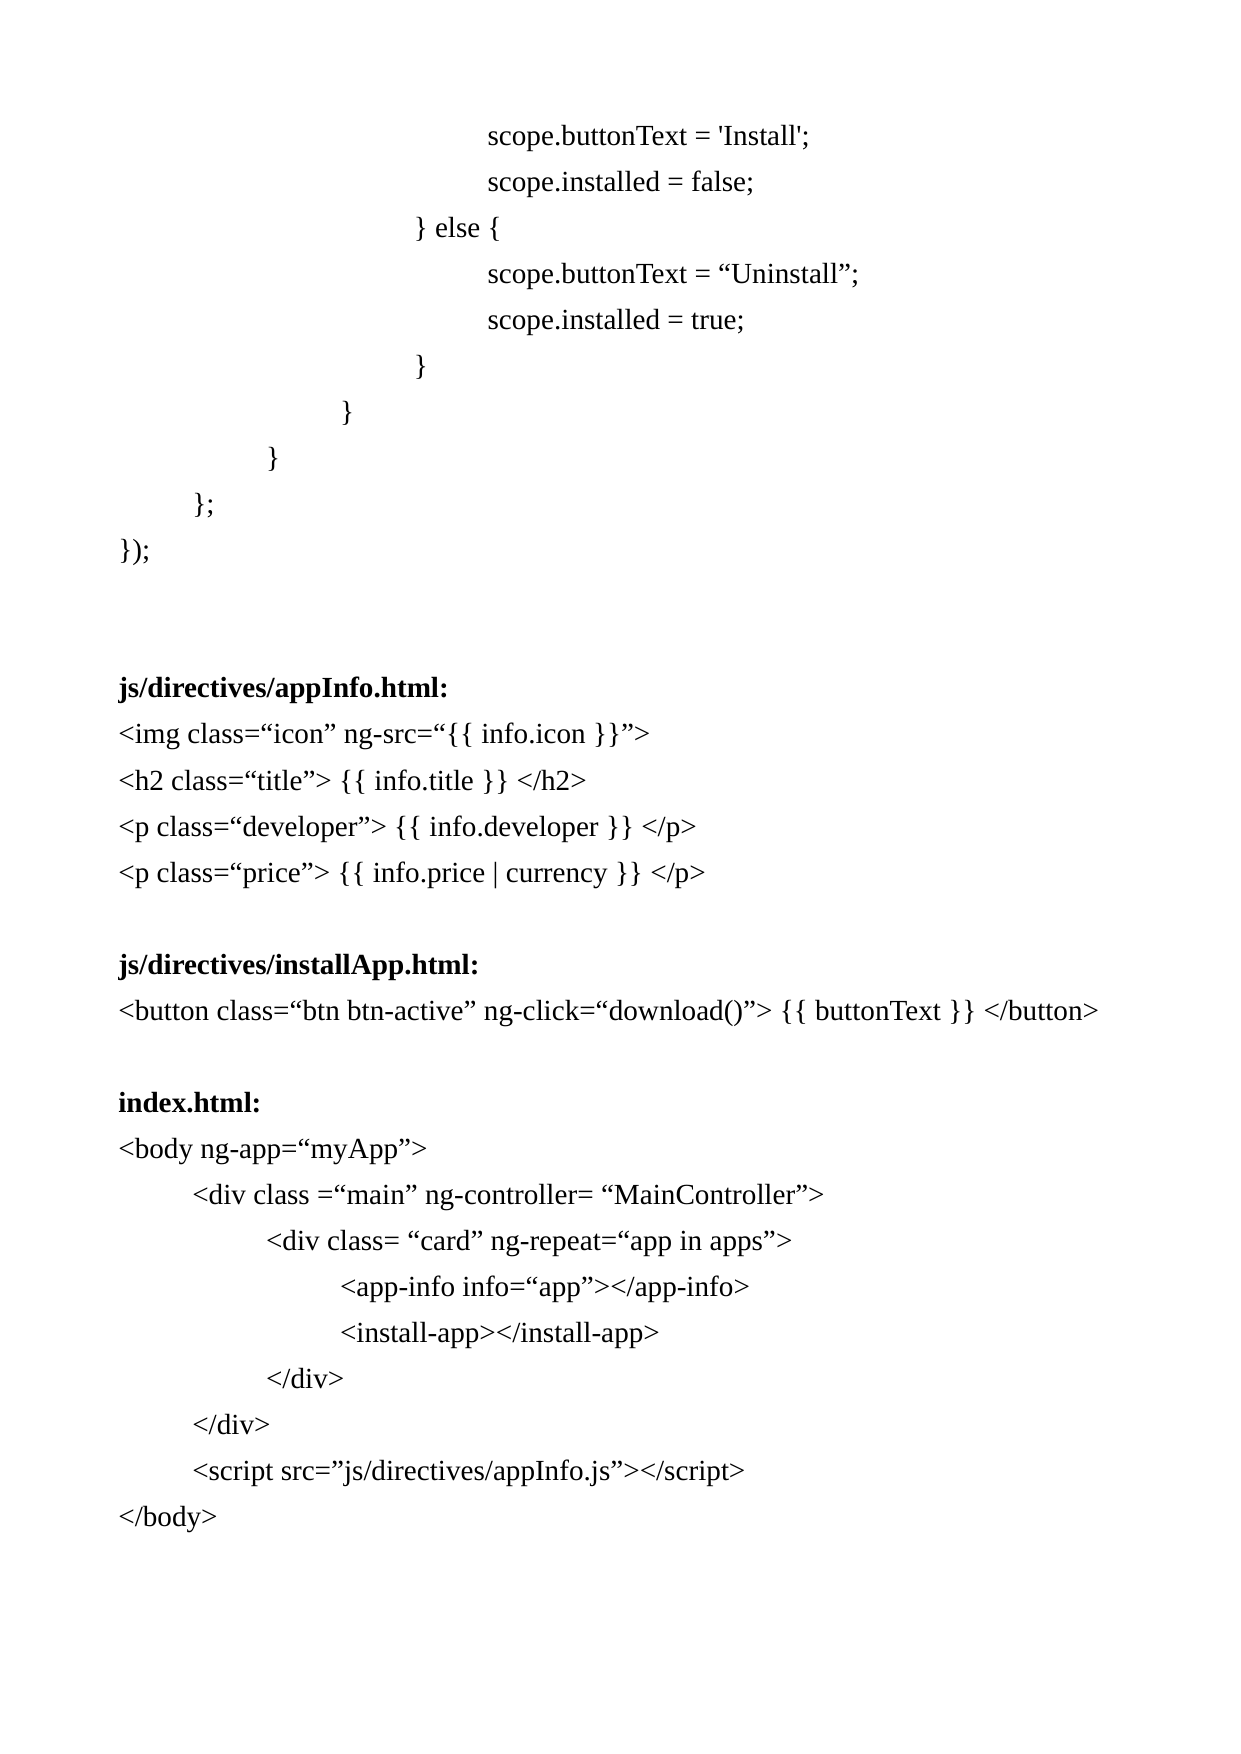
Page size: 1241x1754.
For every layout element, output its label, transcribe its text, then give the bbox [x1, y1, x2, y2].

text <img class=“icon” ng-src=“{{ info.icon }}”> [118, 717, 1122, 750]
text } [118, 440, 1122, 474]
text }); [118, 532, 1122, 566]
text }; [118, 486, 1122, 520]
text scope.buttonText = “Uninstall”; [118, 256, 1122, 290]
text <body ng-app=“myApp”> [118, 1131, 1122, 1164]
text <p class=“price”> {{ info.price | currency }} </p> [118, 855, 1122, 888]
text <app-info info=“app”></app-info> [118, 1269, 1122, 1303]
text <script src=”js/directives/appInfo.js”></script> [118, 1453, 1122, 1487]
text js/directives/installApp.html: [118, 947, 1122, 980]
text } else { [118, 210, 1122, 244]
text scope.buttonText = 'Install'; [118, 118, 1122, 152]
text <div class= “card” ng-repeat=“app in apps”> [118, 1223, 1122, 1257]
text scope.installed = false; [118, 164, 1122, 198]
text <button class=“btn btn-active” ng-click=“download()”> {{ buttonText }} </button> [118, 993, 1122, 1026]
text </div> [118, 1407, 1122, 1441]
text js/directives/appInfo.html: [118, 671, 1122, 704]
text </body> [118, 1499, 1122, 1533]
text <p class=“developer”> {{ info.developer }} </p> [118, 809, 1122, 842]
text scope.installed = true; [118, 302, 1122, 336]
text } [118, 394, 1122, 428]
text } [118, 348, 1122, 382]
text <install-app></install-app> [118, 1315, 1122, 1349]
text <div class =“main” ng-controller= “MainController”> [118, 1177, 1122, 1211]
text <h2 class=“title”> {{ info.title }} </h2> [118, 763, 1122, 796]
text </div> [118, 1361, 1122, 1395]
text index.html: [118, 1085, 1122, 1118]
